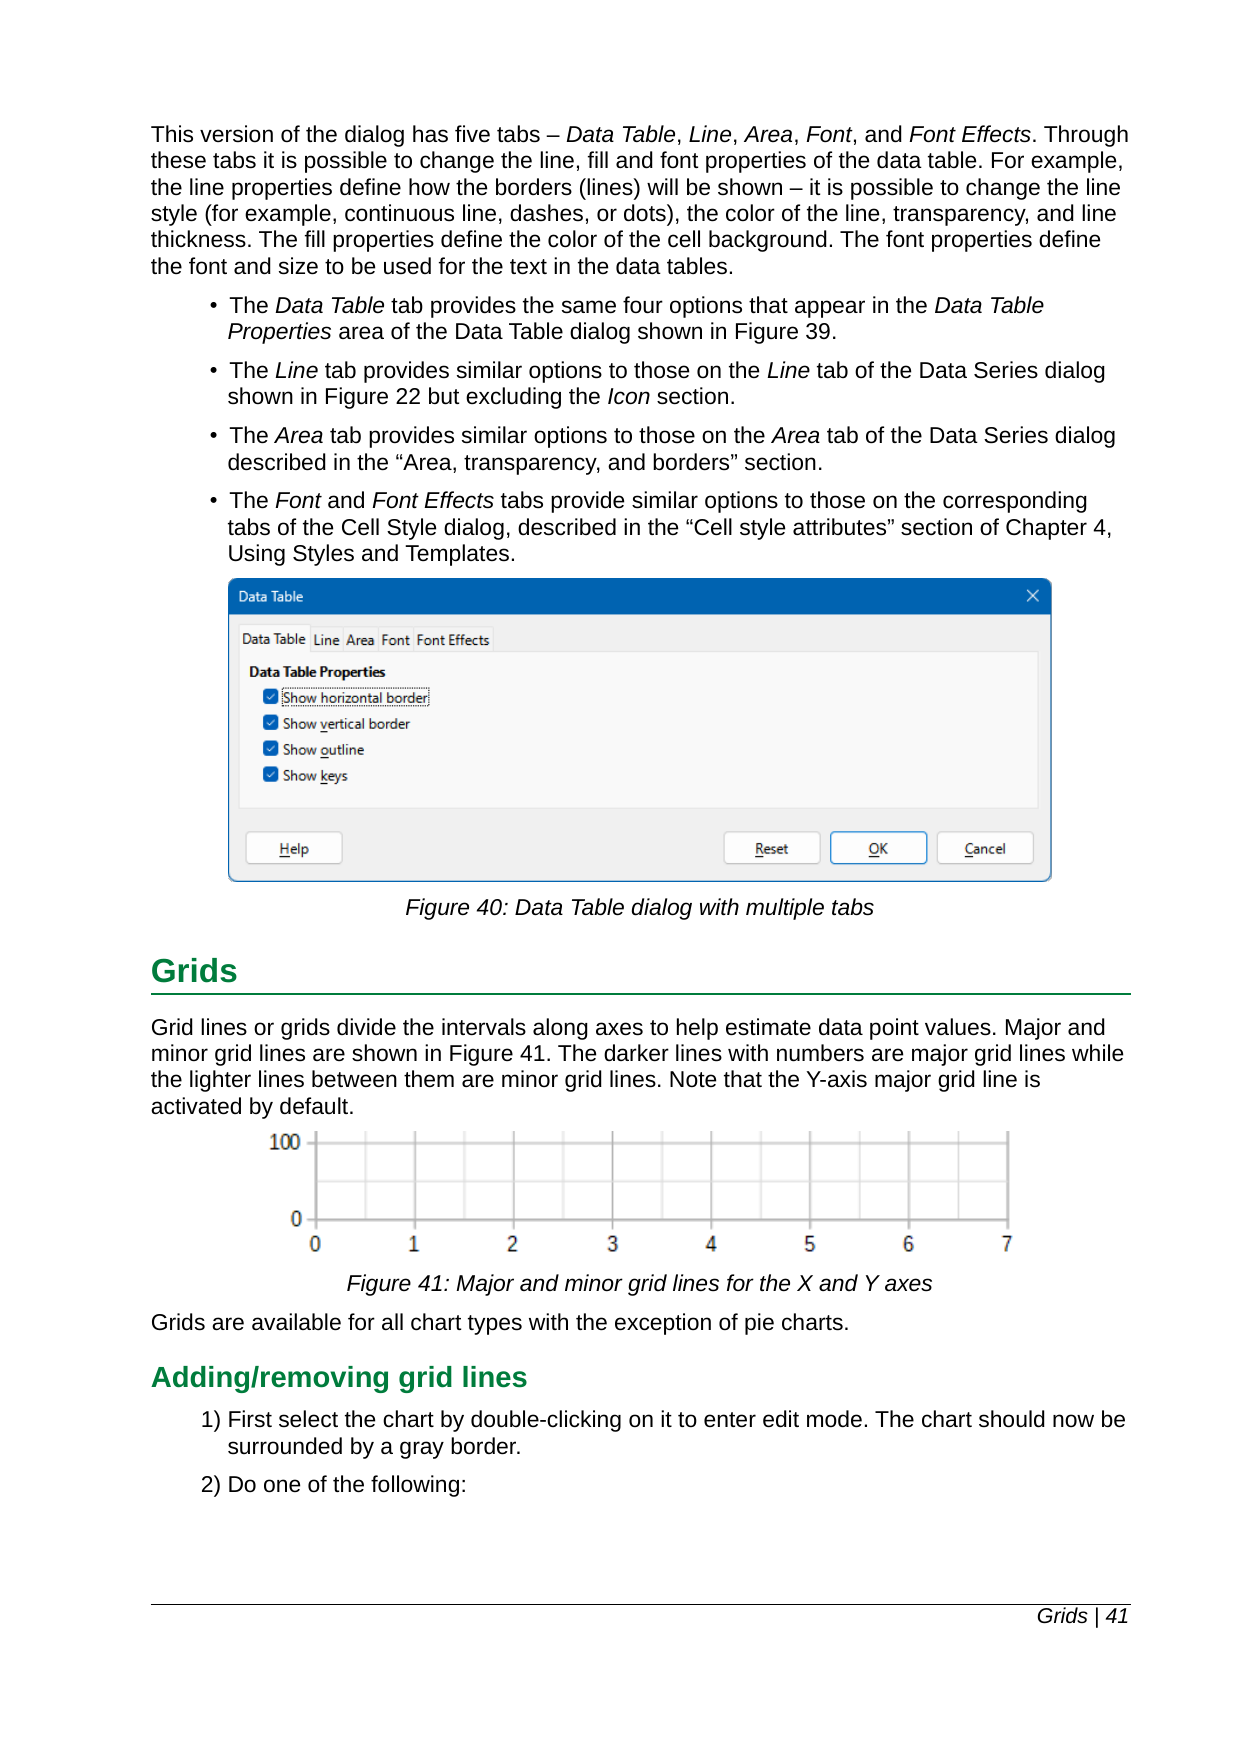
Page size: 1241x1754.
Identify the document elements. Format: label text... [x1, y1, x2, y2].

subtitle Grids [151, 951, 1131, 993]
list The Area tab provides similar options to those on the Area tab of the Data Series dialog described in the “Area, transparency, and borders” section. [209, 422, 1131, 475]
list This version of the dialog has five tabs – Data Table, Line, Area, Font, and Font Effects. Through these tabs it is possible to change the line, fill and font properties of the data table. For example, the line properties define how the borders (lines) will be shown – it is possible to change the line style (for example, continuous line, dashes, or dots), the color of the line, transparency, and line thickness. The fill properties define the color of the cell background. The font properties define the font and size to be used for the text in the data tables. [151, 121, 1131, 279]
list The Data Table tab provides the same four options that appear in the Data Table Properties area of the Data Table dialog shown in Figure 39. [209, 292, 1131, 344]
subtitle Adding/removing grid lines [151, 1360, 1131, 1394]
list The Line tab provides similar options to those on the Line tab of the Data Series dialog shown in Figure 22 but excluding the Icon section. [209, 357, 1131, 409]
text Grid lines or grids divide the intervals along axes to help estimate data point values. Major and minor grid lines are shown in Figure 41. The darker lines with numbers are major grid lines while the lighter lines between them are minor grid lines. Note that the Y-axis major grid line is activated by default. [151, 1013, 1131, 1119]
text Grids are available for all chart types with the exception of pie charts. [151, 1309, 1131, 1336]
text Figure 41: Major and minor grid lines for the X and Y axes [263, 1270, 1018, 1297]
list First select the chart by double-clicking on it to enter edit mode. The chart should now be surrounded by a gray border. [227, 1406, 1131, 1459]
text Figure 40: Data Table dialog with multiple tabs [228, 894, 1054, 920]
picture [228, 578, 1054, 882]
list Do one of the following: [227, 1471, 1131, 1498]
list The Font and Font Effects tabs provide similar options to those on the corresponding tabs of the Cell Style dialog, described in the “Cell style attributes” section of Chapter 4, Using Styles and Templates. [209, 487, 1131, 566]
picture [263, 1131, 1019, 1258]
